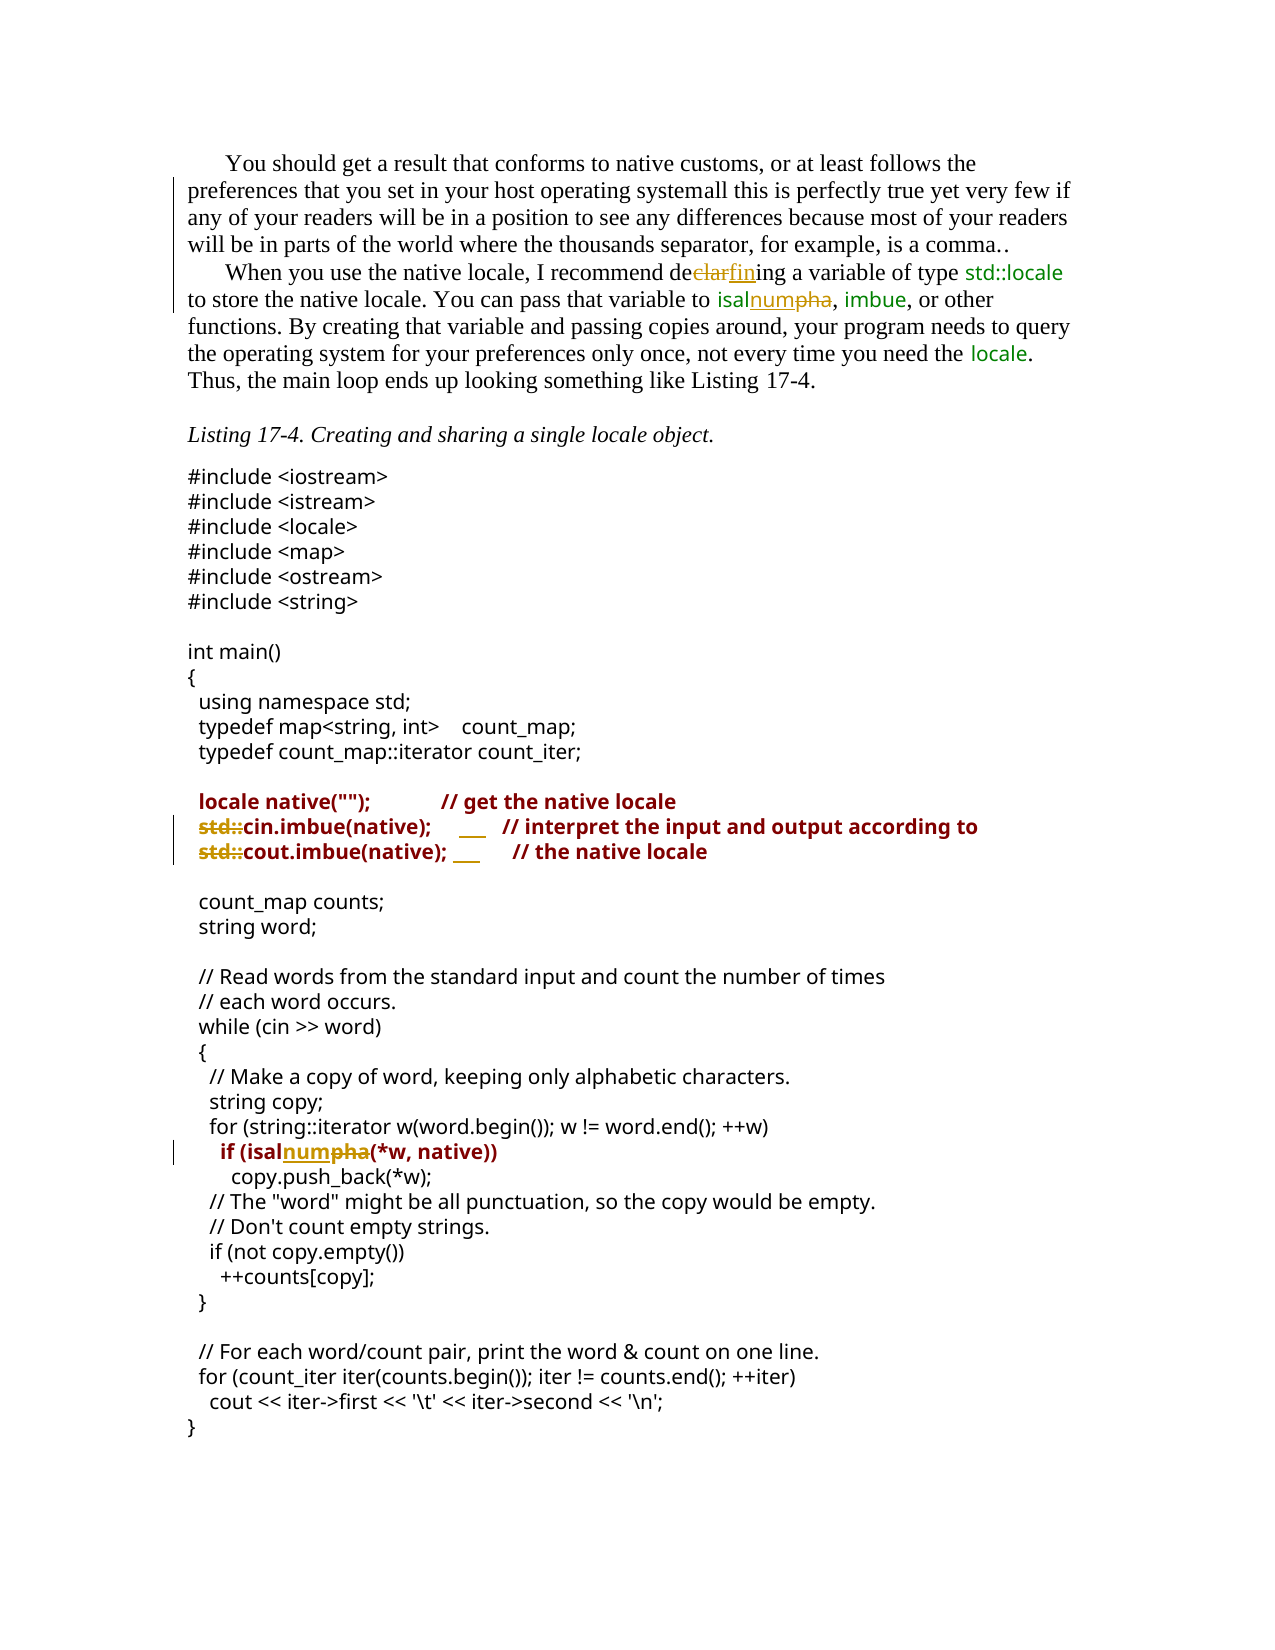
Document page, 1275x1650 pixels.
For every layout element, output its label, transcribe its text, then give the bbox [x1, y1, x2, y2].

text if (isalnum(*w, native)) [187, 1139, 1072, 1164]
text string copy; [187, 1089, 1072, 1114]
text You should get a result that conforms to native customs, or at least follows the preferences that you set in your host operating systemall this is perfectly true yet very few if any of your readers will be in a position to see any differences because most of your readers will be in parts of the world where the thousands separator, for example, is a comma.. [187, 150, 1087, 258]
text typedef count_map::iterator count_iter; [187, 739, 1072, 764]
text if (not copy.empty()) [187, 1239, 1072, 1264]
text for (count_iter iter(counts.begin()); iter != counts.end(); ++iter) [187, 1364, 1072, 1389]
text // The "word" might be all punctuation, so the copy would be empty. [187, 1189, 1072, 1214]
text while (cin >> word) [187, 1014, 1072, 1039]
text { [187, 664, 1072, 689]
text count_map counts; [187, 889, 1072, 914]
text cout << iter->first << '\t' << iter->second << '\n'; [187, 1389, 1072, 1414]
text cout.imbue(native); // the native locale [187, 839, 1072, 864]
text // each word occurs. [187, 989, 1072, 1014]
text { [187, 1039, 1072, 1064]
text } [187, 1414, 1072, 1439]
text using namespace std; [187, 689, 1072, 714]
text int main() [187, 639, 1072, 664]
text string word; [187, 914, 1072, 939]
text typedef map<string, int> count_map; [187, 714, 1072, 739]
text ++counts[copy]; [187, 1264, 1072, 1289]
text Listing 17-4. Creating and sharing a single locale object. [187, 419, 1087, 448]
text // Don't count empty strings. [187, 1214, 1072, 1239]
text locale native(""); // get the native locale [187, 789, 1072, 814]
text #include <iostream> [187, 464, 1072, 489]
text #include <istream> [187, 489, 1072, 514]
text // Read words from the standard input and count the number of times [187, 964, 1072, 989]
text copy.push_back(*w); [187, 1164, 1072, 1189]
text // For each word/count pair, print the word & count on one line. [187, 1339, 1072, 1364]
text for (string::iterator w(word.begin()); w != word.end(); ++w) [187, 1114, 1072, 1139]
text #include <ostream> [187, 564, 1072, 589]
text cin.imbue(native); // interpret the input and output according to [187, 814, 1072, 839]
text } [187, 1289, 1072, 1314]
text // Make a copy of word, keeping only alphabetic characters. [187, 1064, 1072, 1089]
text #include <locale> [187, 514, 1072, 539]
text #include <string> [187, 589, 1072, 614]
text #include <map> [187, 539, 1072, 564]
text When you use the native locale, I recommend defining a variable of type std::locale to store the native locale. You can pass that variable to isalnum, imbue, or other functions. By creating that variable and passing copies around, your program needs to query the operating system for your preferences only once, not every time you need the locale. Thus, the main loop ends up looking something like Listing 17-4. [187, 258, 1087, 394]
